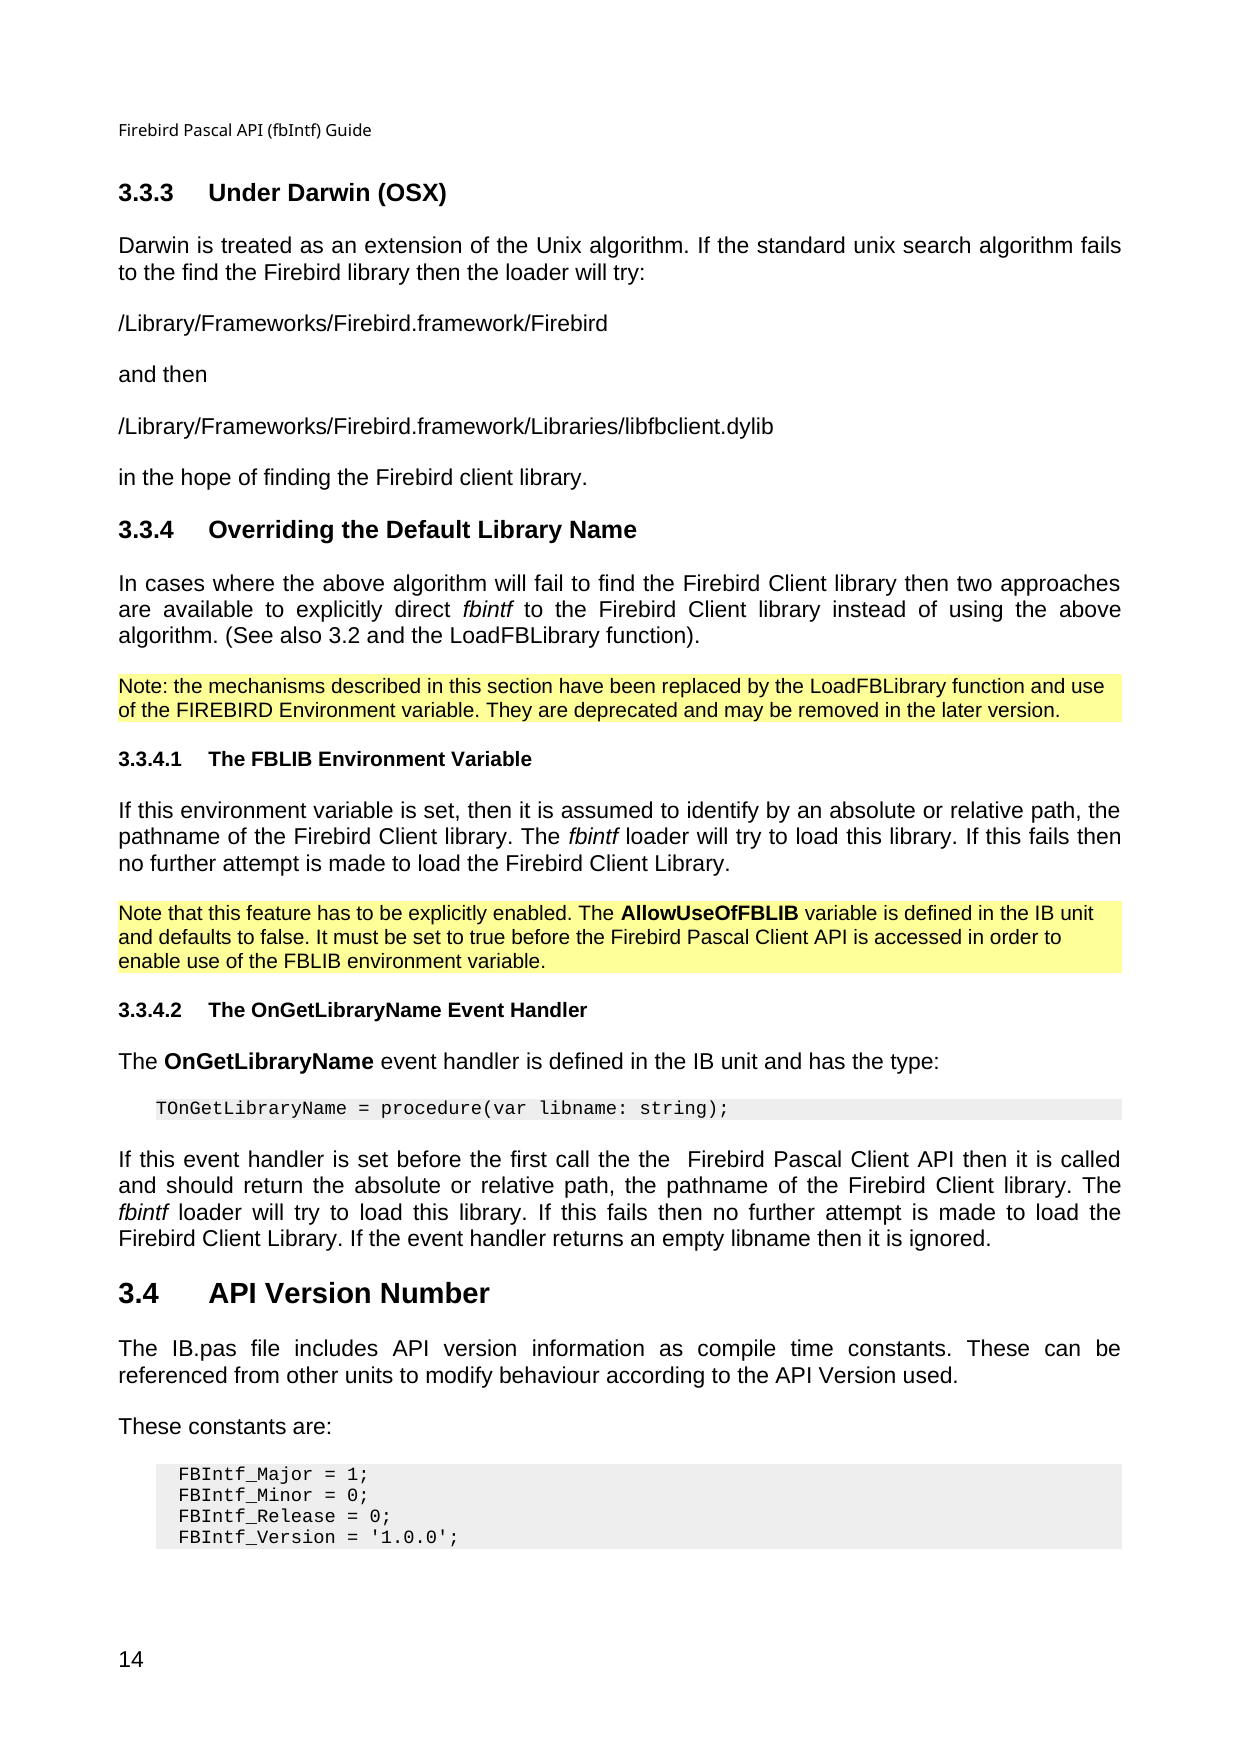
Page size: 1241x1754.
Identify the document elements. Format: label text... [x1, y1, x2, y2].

subtitle Overriding the Default Library Name [118, 516, 1122, 544]
subtitle The FBLIB Environment Variable [118, 747, 1122, 771]
text FBIntf_Version = '1.0.0'; [156, 1528, 1122, 1549]
text FBIntf_Major = 1; [156, 1464, 1122, 1486]
text Note that this feature has to be explicitly enabled. The AllowUseOfFBLIB variable is defined in the IB unit and defaults to false. It must be set to true before the Firebird Pascal Client API is accessed in order to enable use of the FBLIB environment variable. [118, 901, 1122, 973]
text Note: the mechanisms described in this section have been replaced by the LoadFBLibrary function and use of the FIREBIRD Environment variable. They are deprecated and may be removed in the later version. [118, 674, 1122, 722]
text If this environment variable is set, then it is assumed to identify by an absolute or relative path, the pathname of the Firebird Client library. The fbintf loader will try to load this library. If this fails then no further attempt is made to load the Firebird Client Library. [118, 797, 1122, 876]
subtitle The OnGetLibraryName Event Handler [118, 998, 1122, 1022]
text /Library/Frameworks/Firebird.framework/Firebird [118, 310, 1122, 336]
text in the hope of finding the Firebird client library. [118, 464, 1122, 491]
text The IB.pas file includes API version information as compile time constants. These can be referenced from other units to modify behaviour according to the API Version used. [118, 1335, 1122, 1388]
text If this event handler is set before the first call the the Firebird Pascal Client API then it is called and should return the absolute or relative path, the pathname of the Firebird Client library. The fbintf loader will try to load this library. If this fails then no further attempt is made to load the Firebird Client Library. If the event handler returns an empty libname then it is ignored. [118, 1146, 1122, 1251]
text FBIntf_Minor = 0; [156, 1486, 1122, 1507]
text These constants are: [118, 1413, 1122, 1439]
subtitle Under Darwin (OSX) [118, 178, 1122, 207]
text FBIntf_Release = 0; [156, 1507, 1122, 1528]
text The OnGetLibraryName event handler is defined in the IB unit and has the type: [118, 1048, 1122, 1074]
text Darwin is treated as an extension of the Unix algorithm. If the standard unix search algorithm fails to the find the Firebird library then the loader will try: [118, 232, 1122, 285]
text and then [118, 361, 1122, 388]
subtitle API Version Number [118, 1276, 1122, 1310]
text /Library/Frameworks/Firebird.framework/Libraries/libfbclient.dylib [118, 413, 1122, 439]
text In cases where the above algorithm will fail to find the Firebird Client library then two approaches are available to explicitly direct fbintf to the Firebird Client library instead of using the above algorithm. (See also 3.2 and the LoadFBLibrary function). [118, 570, 1122, 649]
text TOnGetLibraryName = procedure(var libname: string); [156, 1099, 1122, 1120]
